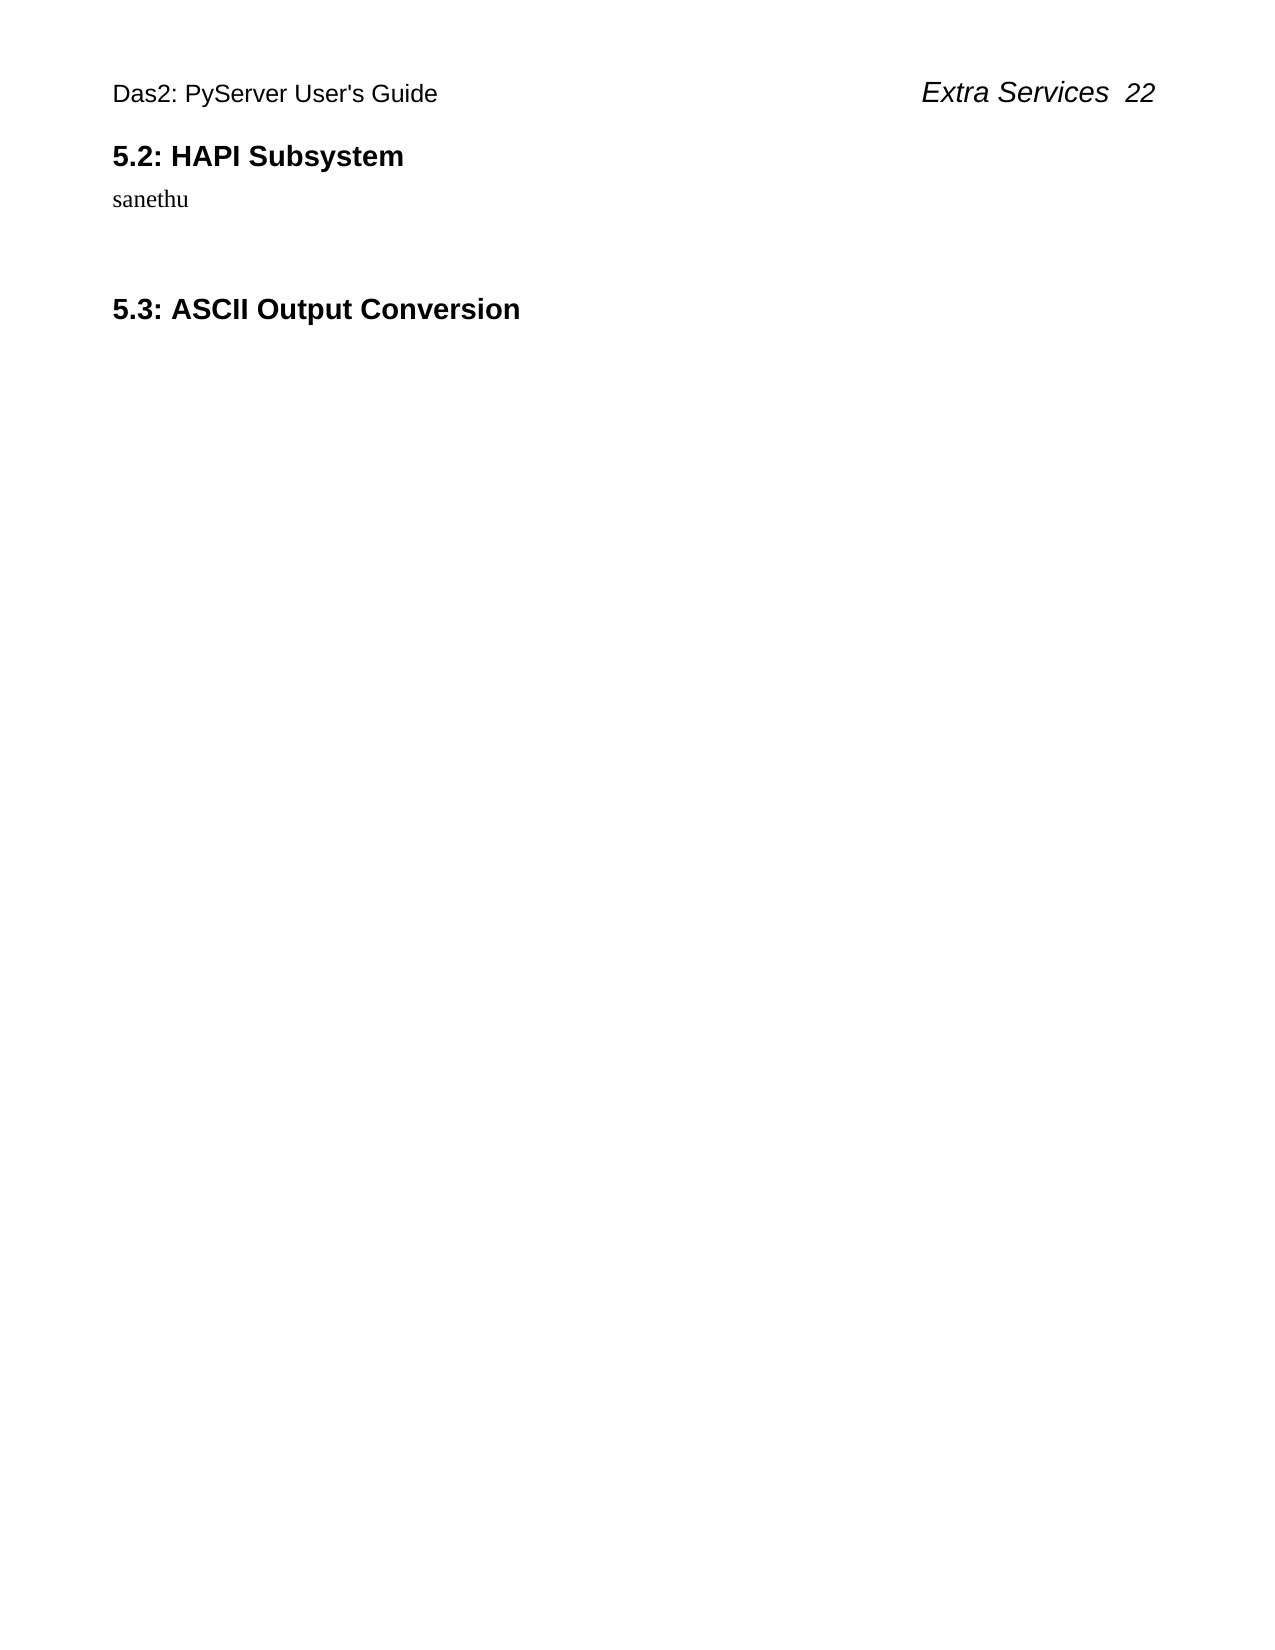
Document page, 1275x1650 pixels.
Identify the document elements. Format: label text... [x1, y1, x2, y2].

subtitle ASCII Output Conversion [112, 292, 1162, 326]
subtitle HAPI Subsystem [112, 138, 1162, 172]
text sanethu [112, 184, 1162, 213]
